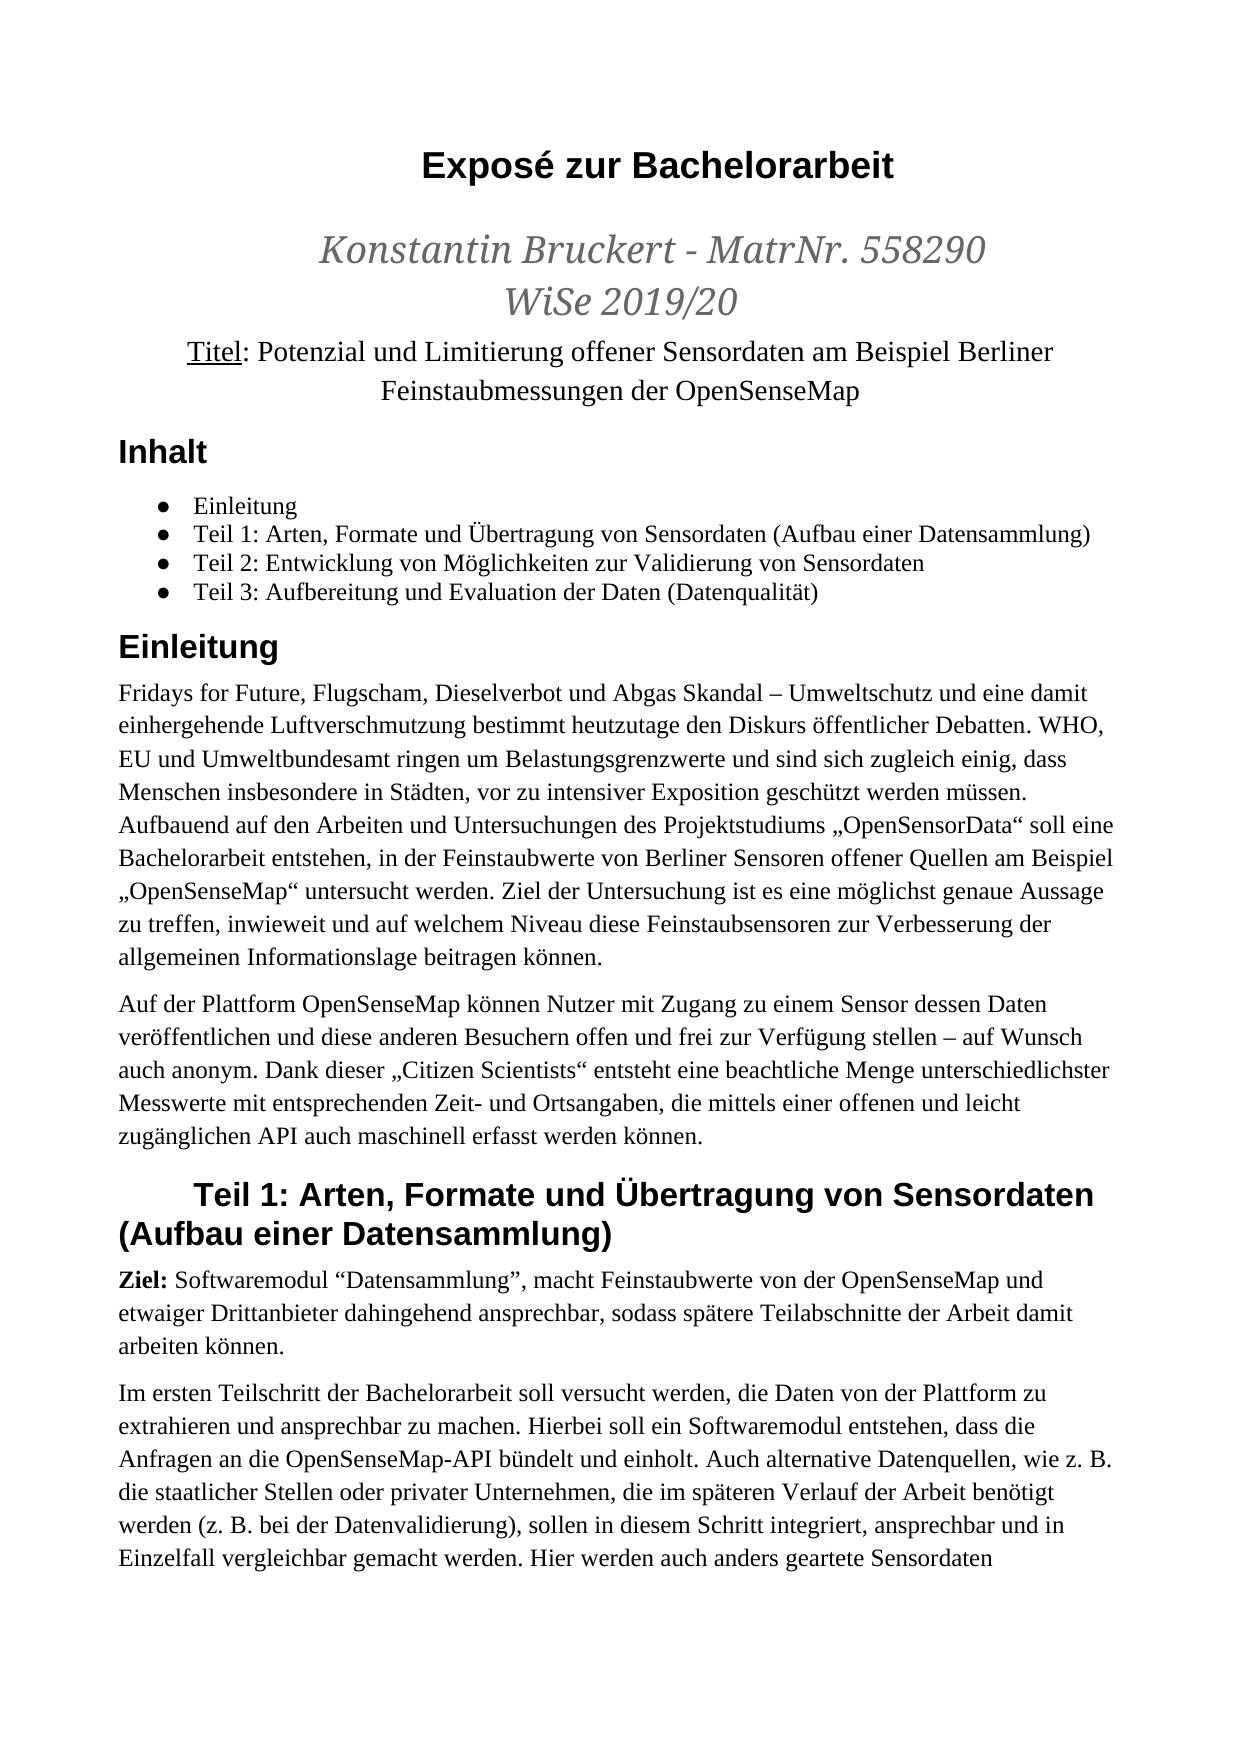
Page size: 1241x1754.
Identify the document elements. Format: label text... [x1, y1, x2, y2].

text Auf der Plattform OpenSenseMap können Nutzer mit Zugang zu einem Sensor dessen Daten veröffentlichen und diese anderen Besuchern offen und frei zur Verfügung stellen – auf Wunsch auch anonym. Dank dieser „Citizen Scientists“ entsteht eine beachtliche Menge unterschiedlichster Messwerte mit entsprechenden Zeit- und Ortsangaben, die mittels einer offenen und leicht zugänglichen API auch maschinell erfasst werden können. [118, 989, 1122, 1150]
text Fridays for Future, Flugscham, Dieselverbot und Abgas Skandal – Umweltschutz und eine damit einhergehende Luftverschmutzung bestimmt heutzutage den Diskurs öffentlicher Debatten. WHO, EU und Umweltbundesamt ringen um Belastungsgrenzwerte und sind sich zugleich einig, dass Menschen insbesondere in Städten, vor zu intensiver Exposition geschützt werden müssen. Aufbauend auf den Arbeiten und Untersuchungen des Projektstudiums „OpenSensorData“ soll eine Bachelorarbeit entstehen, in der Feinstaubwerte von Berliner Sensoren offener Quellen am Beispiel „OpenSenseMap“ untersucht werden. Ziel der Untersuchung ist es eine möglichst genaue Aussage zu treffen, inwieweit und auf welchem Niveau diese Feinstaubsensoren zur Verbesserung der allgemeinen Informationslage beitragen können. [118, 678, 1122, 971]
subtitle Exposé zur Bachelorarbeit [118, 143, 1122, 186]
list Teil 3: Aufbereitung und Evaluation der Daten (Datenqualität) [156, 577, 1122, 606]
text Im ersten Teilschritt der Bachelorarbeit soll versucht werden, die Daten von der Plattform zu extrahieren und ansprechbar zu machen. Hierbei soll ein Softwaremodul entstehen, dass die Anfragen an die OpenSenseMap-API bündelt und einholt. Auch alternative Datenquellen, wie z. B. die staatlicher Stellen oder privater Unternehmen, die im späteren Verlauf der Arbeit benötigt werden (z. B. bei der Datenvalidierung), sollen in diesem Schritt integriert, ansprechbar und in Einzelfall vergleichbar gemacht werden. Hier werden auch anders geartete Sensordaten [118, 1378, 1122, 1572]
subtitle Einleitung [118, 627, 1122, 665]
list Teil 2: Entwicklung von Möglichkeiten zur Validierung von Sensordaten [156, 548, 1122, 577]
list Einleitung [156, 491, 1122, 519]
subtitle Konstantin Bruckert - MatrNr. 558290 WiSe 2019/20 [118, 224, 1122, 326]
subtitle Inhalt [118, 432, 1122, 471]
text Ziel: Softwaremodul “Datensammlung”, macht Feinstaubwerte von der OpenSenseMap und etwaiger Drittanbieter dahingehend ansprechbar, sodass spätere Teilabschnitte der Arbeit damit arbeiten können. [118, 1265, 1122, 1359]
text Titel: Potenzial und Limitierung offener Sensordaten am Beispiel Berliner Feinstaubmessungen der OpenSenseMap [118, 334, 1122, 406]
list Teil 1: Arten, Formate und Übertragung von Sensordaten (Aufbau einer Datensammlung) [156, 519, 1122, 548]
subtitle Teil 1: Arten, Formate und Übertragung von Sensordaten (Aufbau einer Datensammlung) [118, 1175, 1122, 1252]
